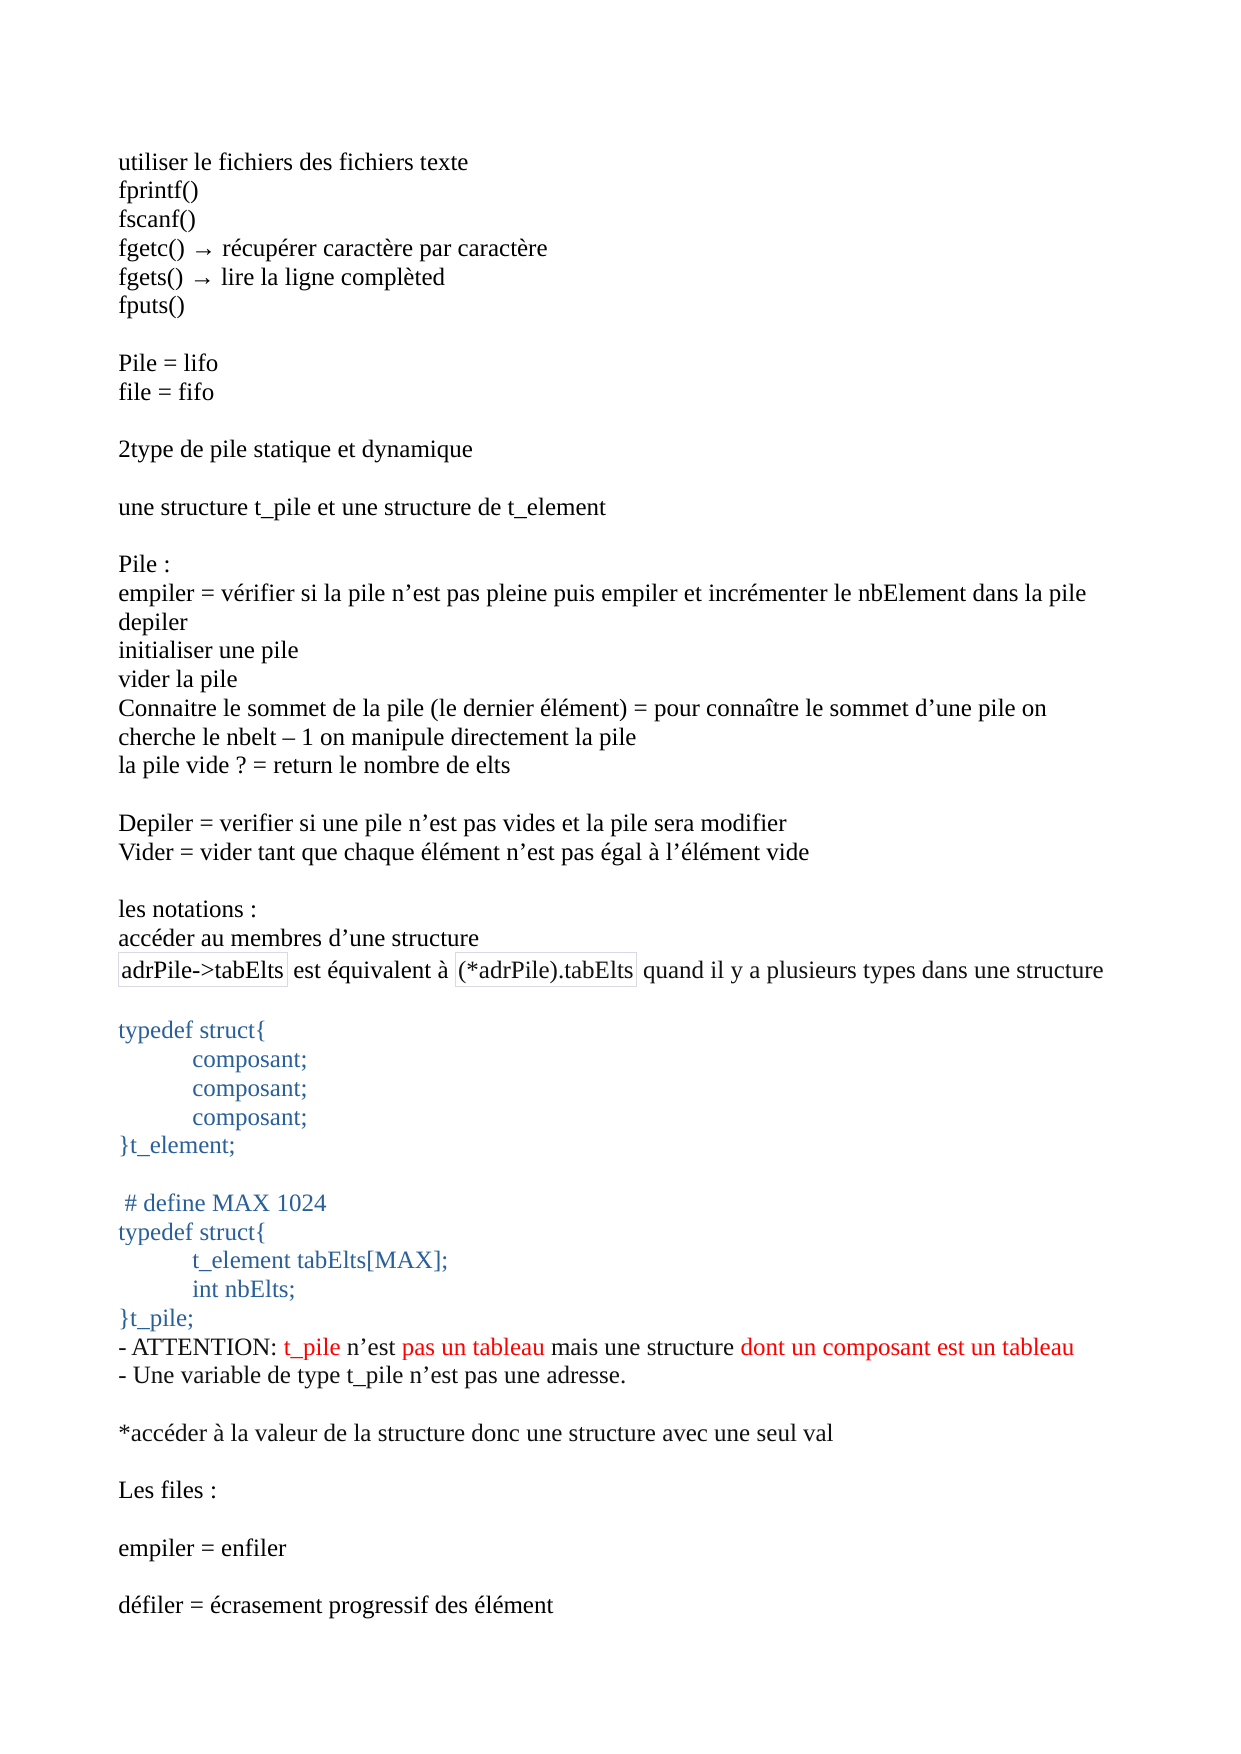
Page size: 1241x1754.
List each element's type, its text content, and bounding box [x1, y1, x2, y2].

text Pile = lifo [118, 348, 1122, 377]
text la pile vide ? = return le nombre de elts [118, 751, 1122, 779]
text accéder au membres d’une structure [118, 923, 1122, 952]
text 2type de pile statique et dynamique [118, 434, 1122, 463]
text Vider = vider tant que chaque élément n’est pas égal à l’élément vide [118, 837, 1122, 866]
text file = fifo [118, 377, 1122, 406]
text fputs() [118, 291, 1122, 319]
text initialiser une pile [118, 636, 1122, 664]
text vider la pile [118, 664, 1122, 693]
text - ATTENTION: t_pile n’est pas un tableau mais une structure dont un composant est un tableau [118, 1332, 1122, 1360]
text Connaitre le sommet de la pile (le dernier élément) = pour connaître le sommet d’une pile on cherche le nbelt – 1 on manipule directement la pile [118, 693, 1122, 751]
text Pile : [118, 549, 1122, 578]
text - Une variable de type t_pile n’est pas une adresse. [118, 1360, 1122, 1389]
text composant; [118, 1044, 1122, 1073]
text fprintf() [118, 176, 1122, 204]
text fgetc() → récupérer caractère par caractère [118, 233, 1122, 262]
text utiliser le fichiers des fichiers texte [118, 147, 1122, 176]
text fgets() → lire la ligne complèted [118, 262, 1122, 291]
text composant; [118, 1073, 1122, 1102]
text Depiler = verifier si une pile n’est pas vides et la pile sera modifier [118, 808, 1122, 837]
text une structure t_pile et une structure de t_element [118, 492, 1122, 521]
text adrPile->tabElts [119, 953, 287, 986]
text fscanf() [118, 204, 1122, 233]
text depiler [118, 607, 1122, 636]
text }t_element; [118, 1130, 1122, 1159]
text typedef struct{ [118, 1015, 1122, 1044]
text }t_pile; [118, 1303, 1122, 1332]
text les notations : [118, 894, 1122, 923]
text typedef struct{ [118, 1217, 1122, 1245]
text Les files : [118, 1475, 1122, 1504]
text quand il y a plusieurs types dans une structure [637, 952, 1122, 987]
text est équivalent à [288, 952, 455, 987]
text *accéder à la valeur de la structure donc une structure avec une seul val [118, 1418, 1122, 1447]
text # define MAX 1024 [118, 1188, 1122, 1217]
text composant; [118, 1102, 1122, 1130]
text défiler = écrasement progressif des élément [118, 1590, 1122, 1619]
text empiler = enfiler [118, 1533, 1122, 1562]
text (*adrPile).tabElts [456, 953, 636, 986]
text empiler = vérifier si la pile n’est pas pleine puis empiler et incrémenter le nbElement dans la pile [118, 578, 1122, 607]
text int nbElts; [118, 1274, 1122, 1303]
text t_element tabElts[MAX]; [118, 1245, 1122, 1274]
